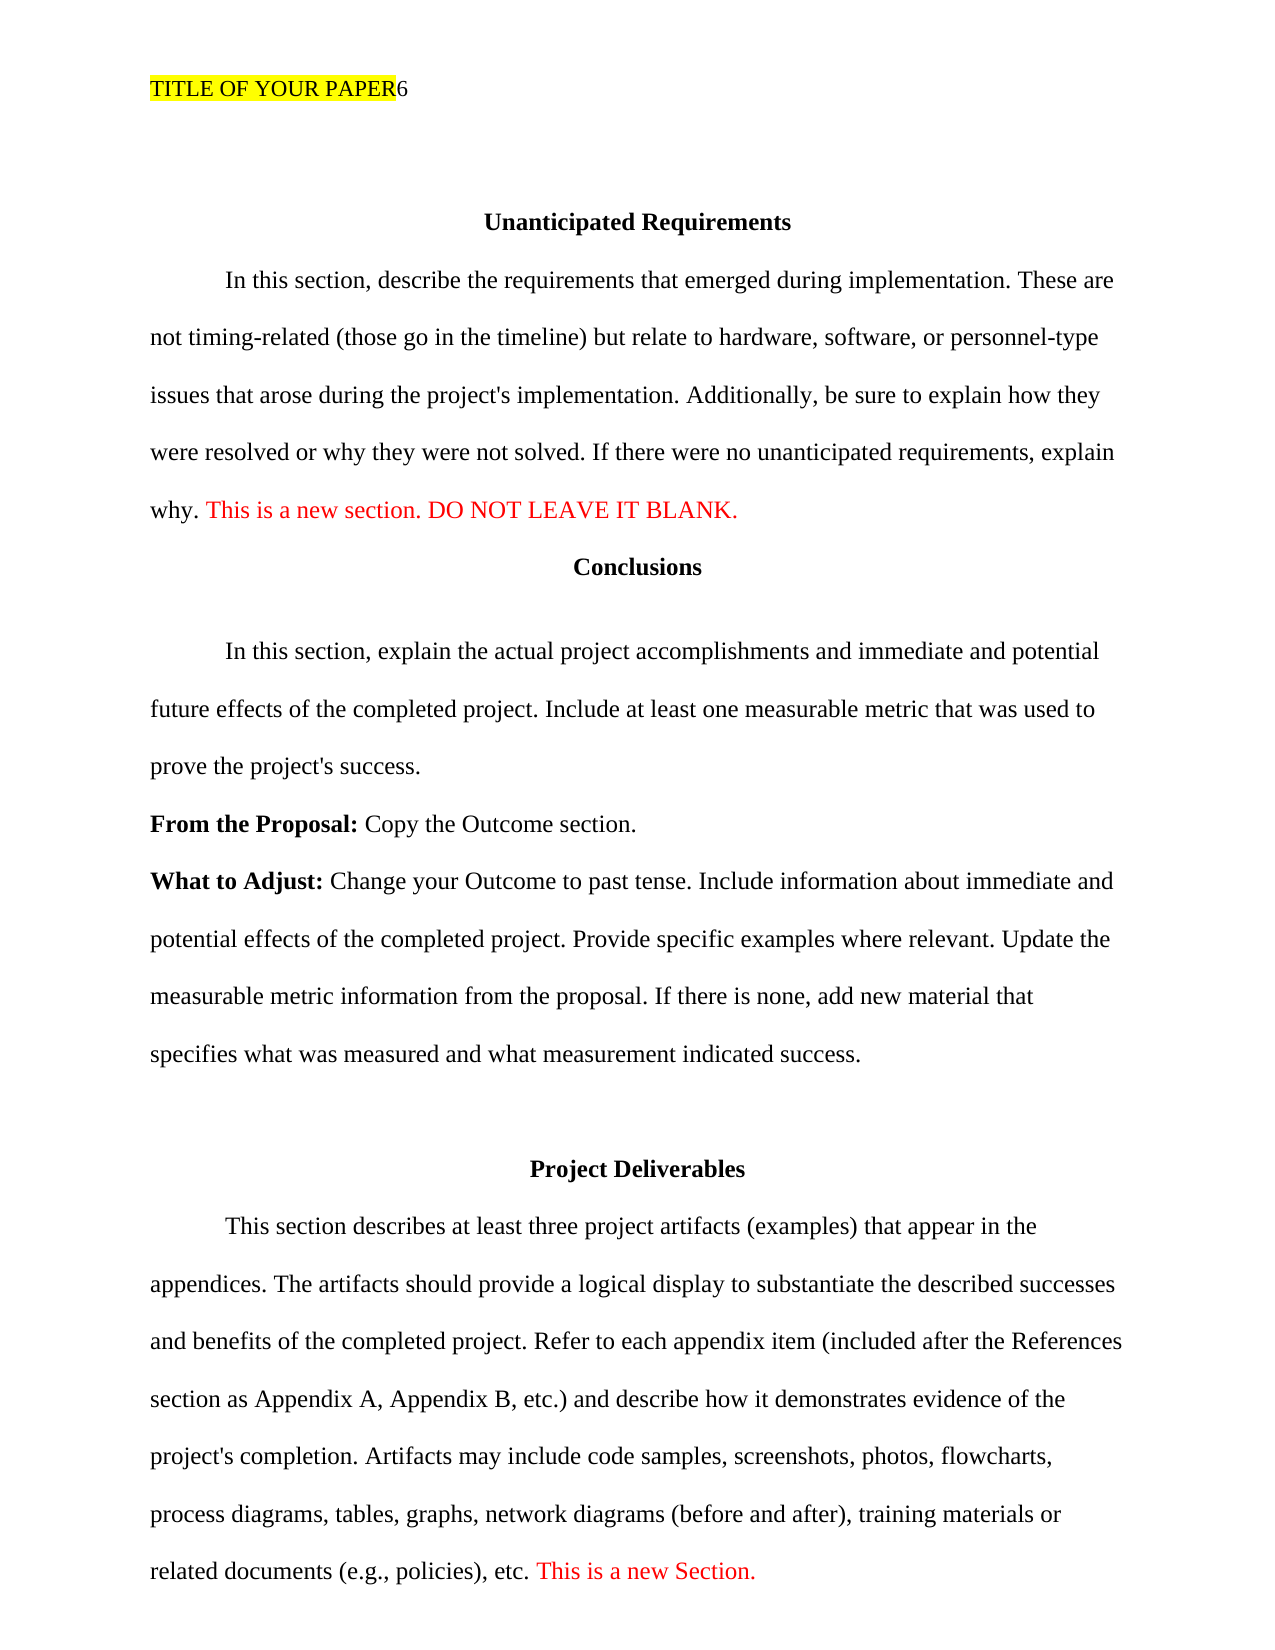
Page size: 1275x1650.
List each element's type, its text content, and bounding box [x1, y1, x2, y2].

subtitle Conclusions [150, 552, 1125, 581]
text In this section, explain the actual project accomplishments and immediate and potential future effects of the completed project. Include at least one measurable metric that was used to prove the project's success. [150, 636, 1125, 780]
subtitle Project Deliverables [150, 1154, 1125, 1183]
subtitle Unanticipated Requirements [150, 207, 1125, 236]
text This section describes at least three project artifacts (examples) that appear in the appendices. The artifacts should provide a logical display to substantiate the described successes and benefits of the completed project. Refer to each appendix item (included after the References section as Appendix A, Appendix B, etc.) and describe how it demonstrates evidence of the project's completion. Artifacts may include code samples, screenshots, photos, flowcharts, process diagrams, tables, graphs, network diagrams (before and after), training materials or related documents (e.g., policies), etc. This is a new Section. [150, 1211, 1125, 1585]
text From the Proposal: Copy the Outcome section. [150, 809, 1125, 838]
text In this section, describe the requirements that emerged during implementation. These are not timing-related (those go in the timeline) but relate to hardware, software, or personnel-type issues that arose during the project's implementation. Additionally, be sure to explain how they were resolved or why they were not solved. If there were no unanticipated requirements, explain why. This is a new section. DO NOT LEAVE IT BLANK. [150, 265, 1125, 524]
text What to Adjust: Change your Outcome to past tense. Include information about immediate and potential effects of the completed project. Provide specific examples where relevant. Update the measurable metric information from the proposal. If there is none, add new material that specifies what was measured and what measurement indicated success. [150, 866, 1125, 1068]
